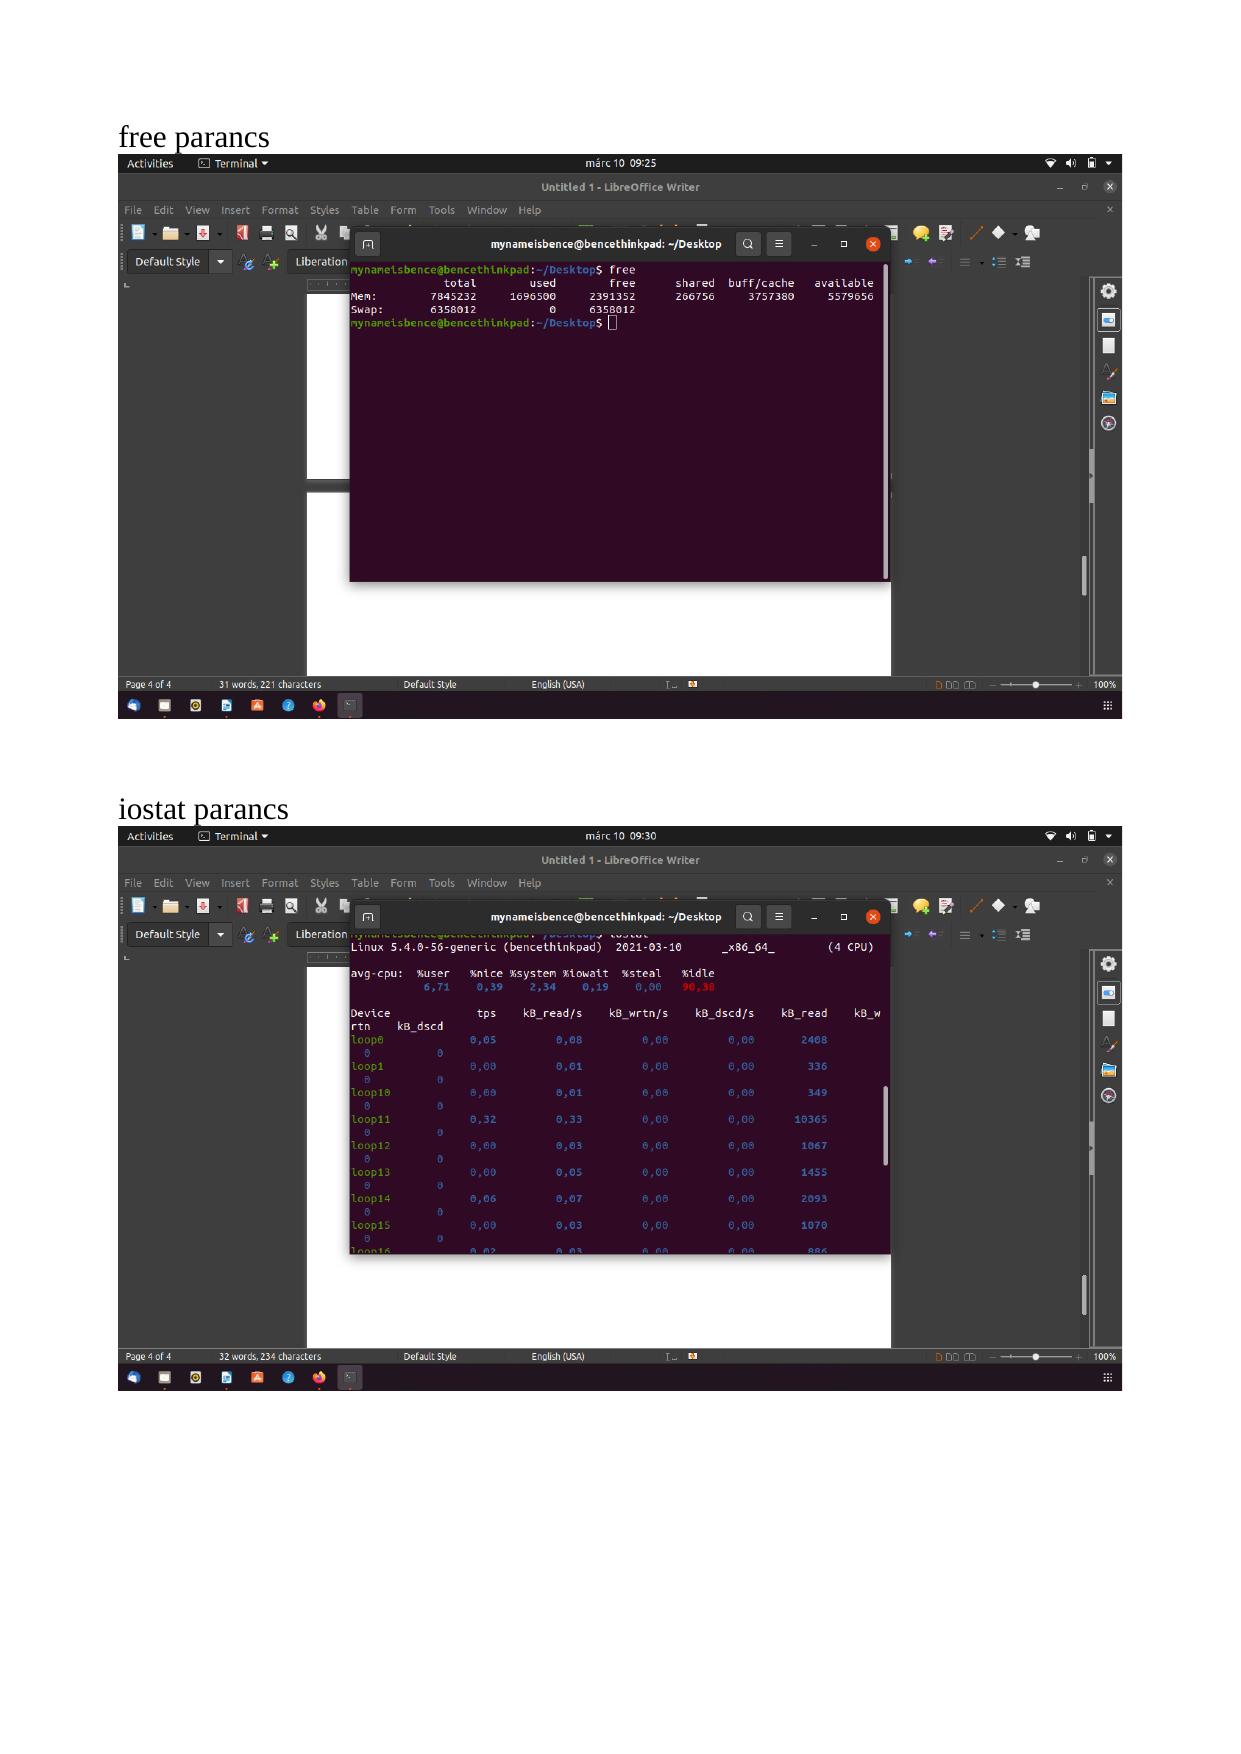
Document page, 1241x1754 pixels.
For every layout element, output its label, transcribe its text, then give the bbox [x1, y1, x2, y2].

picture [118, 826, 1123, 1391]
text iostat parancs [118, 790, 1122, 826]
picture [118, 154, 1123, 719]
text free parancs [118, 118, 1122, 154]
